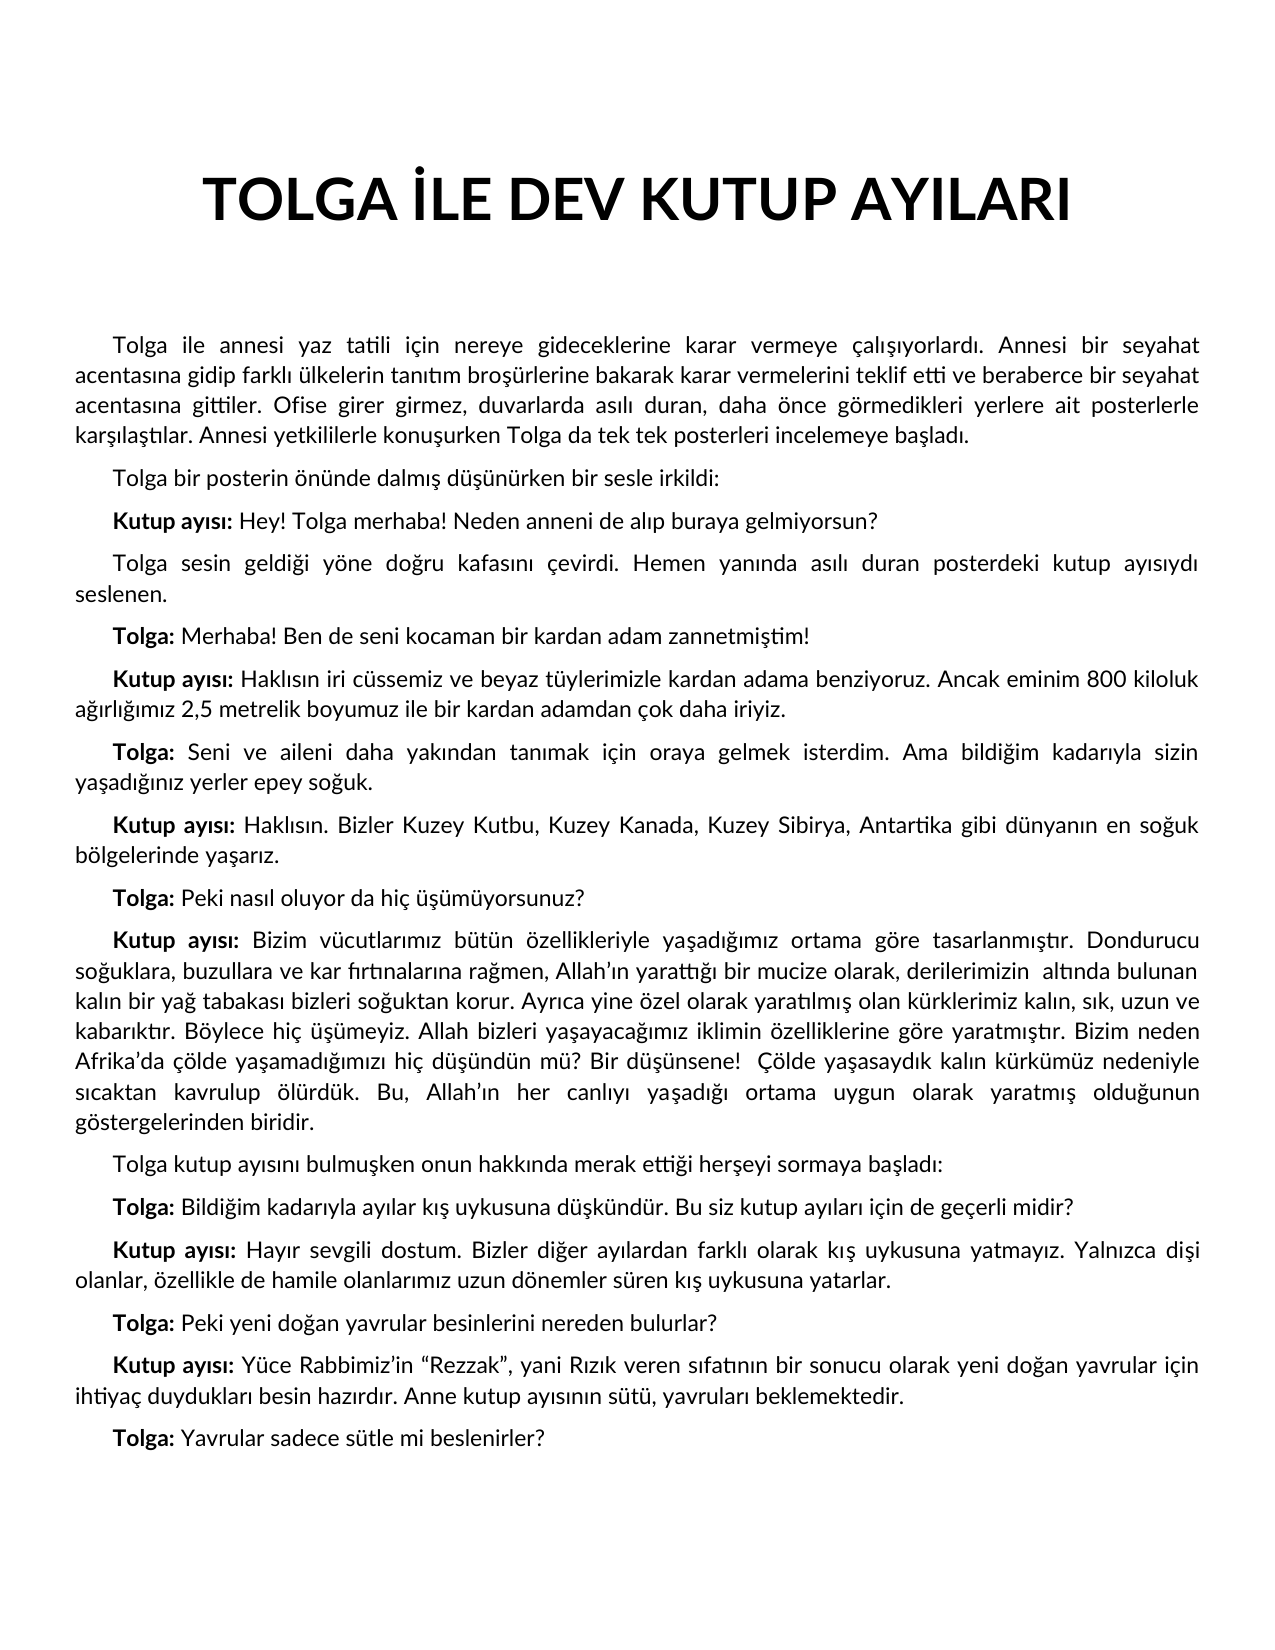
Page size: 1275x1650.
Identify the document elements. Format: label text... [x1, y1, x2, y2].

subtitle TOLGA İLE DEV KUTUP AYILARI [75, 162, 1200, 232]
text Tolga: Merhaba! Ben de seni kocaman bir kardan adam zannetmiştim! [75, 622, 1200, 649]
text Tolga sesin geldiği yöne doğru kafasını çevirdi. Hemen yanında asılı duran posterdeki kutup ayısıydı seslenen. [75, 549, 1200, 607]
text Kutup ayısı: Bizim vücutlarımız bütün özellikleriyle yaşadığımız ortama göre tasarlanmıştır. Dondurucu soğuklara, buzullara ve kar fırtınalarına rağmen, Allah’ın yarattığı bir mucize olarak, derilerimizin altında bulunan kalın bir yağ tabakası bizleri soğuktan korur. Ayrıca yine özel olarak yaratılmış olan kürklerimiz kalın, sık, uzun ve kabarıktır. Böylece hiç üşümeyiz. Allah bizleri yaşayacağımız iklimin özelliklerine göre yaratmıştır. Bizim neden Afrika’da çölde yaşamadığımızı hiç düşündün mü? Bir düşünsene! Çölde yaşasaydık kalın kürkümüz nedeniyle sıcaktan kavrulup ölürdük. Bu, Allah’ın her canlıyı yaşadığı ortama uygun olarak yaratmış olduğunun göstergelerinden biridir. [75, 926, 1200, 1135]
text Kutup ayısı: Haklısın. Bizler Kuzey Kutbu, Kuzey Kanada, Kuzey Sibirya, Antartika gibi dünyanın en soğuk bölgelerinde yaşarız. [75, 811, 1200, 868]
text Tolga: Yavrular sadece sütle mi beslenirler? [75, 1424, 1200, 1452]
text Tolga bir posterin önünde dalmış düşünürken bir sesle irkildi: [75, 464, 1200, 491]
text Kutup ayısı: Hayır sevgili dostum. Bizler diğer ayılardan farklı olarak kış uykusuna yatmayız. Yalnızca dişi olanlar, özellikle de hamile olanlarımız uzun dönemler süren kış uykusuna yatarlar. [75, 1236, 1200, 1293]
text Tolga kutup ayısını bulmuşken onun hakkında merak ettiği herşeyi sormaya başladı: [75, 1150, 1200, 1178]
text Tolga: Peki nasıl oluyor da hiç üşümüyorsunuz? [75, 883, 1200, 911]
text Kutup ayısı: Haklısın iri cüssemiz ve beyaz tüylerimizle kardan adama benziyoruz. Ancak eminim 800 kiloluk ağırlığımız 2,5 metrelik boyumuz ile bir kardan adamdan çok daha iriyiz. [75, 665, 1200, 722]
text Tolga: Bildiğim kadarıyla ayılar kış uykusuna düşkündür. Bu siz kutup ayıları için de geçerli midir? [75, 1193, 1200, 1220]
text Kutup ayısı: Hey! Tolga merhaba! Neden anneni de alıp buraya gelmiyorsun? [75, 506, 1200, 534]
text Kutup ayısı: Yüce Rabbimiz’in “Rezzak”, yani Rızık veren sıfatının bir sonucu olarak yeni doğan yavrular için ihtiyaç duydukları besin hazırdır. Anne kutup ayısının sütü, yavruları beklemektedir. [75, 1351, 1200, 1409]
text Tolga ile annesi yaz tatili için nereye gideceklerine karar vermeye çalışıyorlardı. Annesi bir seyahat acentasına gidip farklı ülkelerin tanıtım broşürlerine bakarak karar vermelerini teklif etti ve beraberce bir seyahat acentasına gittiler. Ofise girer girmez, duvarlarda asılı duran, daha önce görmedikleri yerlere ait posterlerle karşılaştılar. Annesi yetkililerle konuşurken Tolga da tek tek posterleri incelemeye başladı. [75, 330, 1200, 448]
text Tolga: Peki yeni doğan yavrular besinlerini nereden bulurlar? [75, 1308, 1200, 1336]
text Tolga: Seni ve aileni daha yakından tanımak için oraya gelmek isterdim. Ama bildiğim kadarıyla sizin yaşadığınız yerler epey soğuk. [75, 738, 1200, 795]
